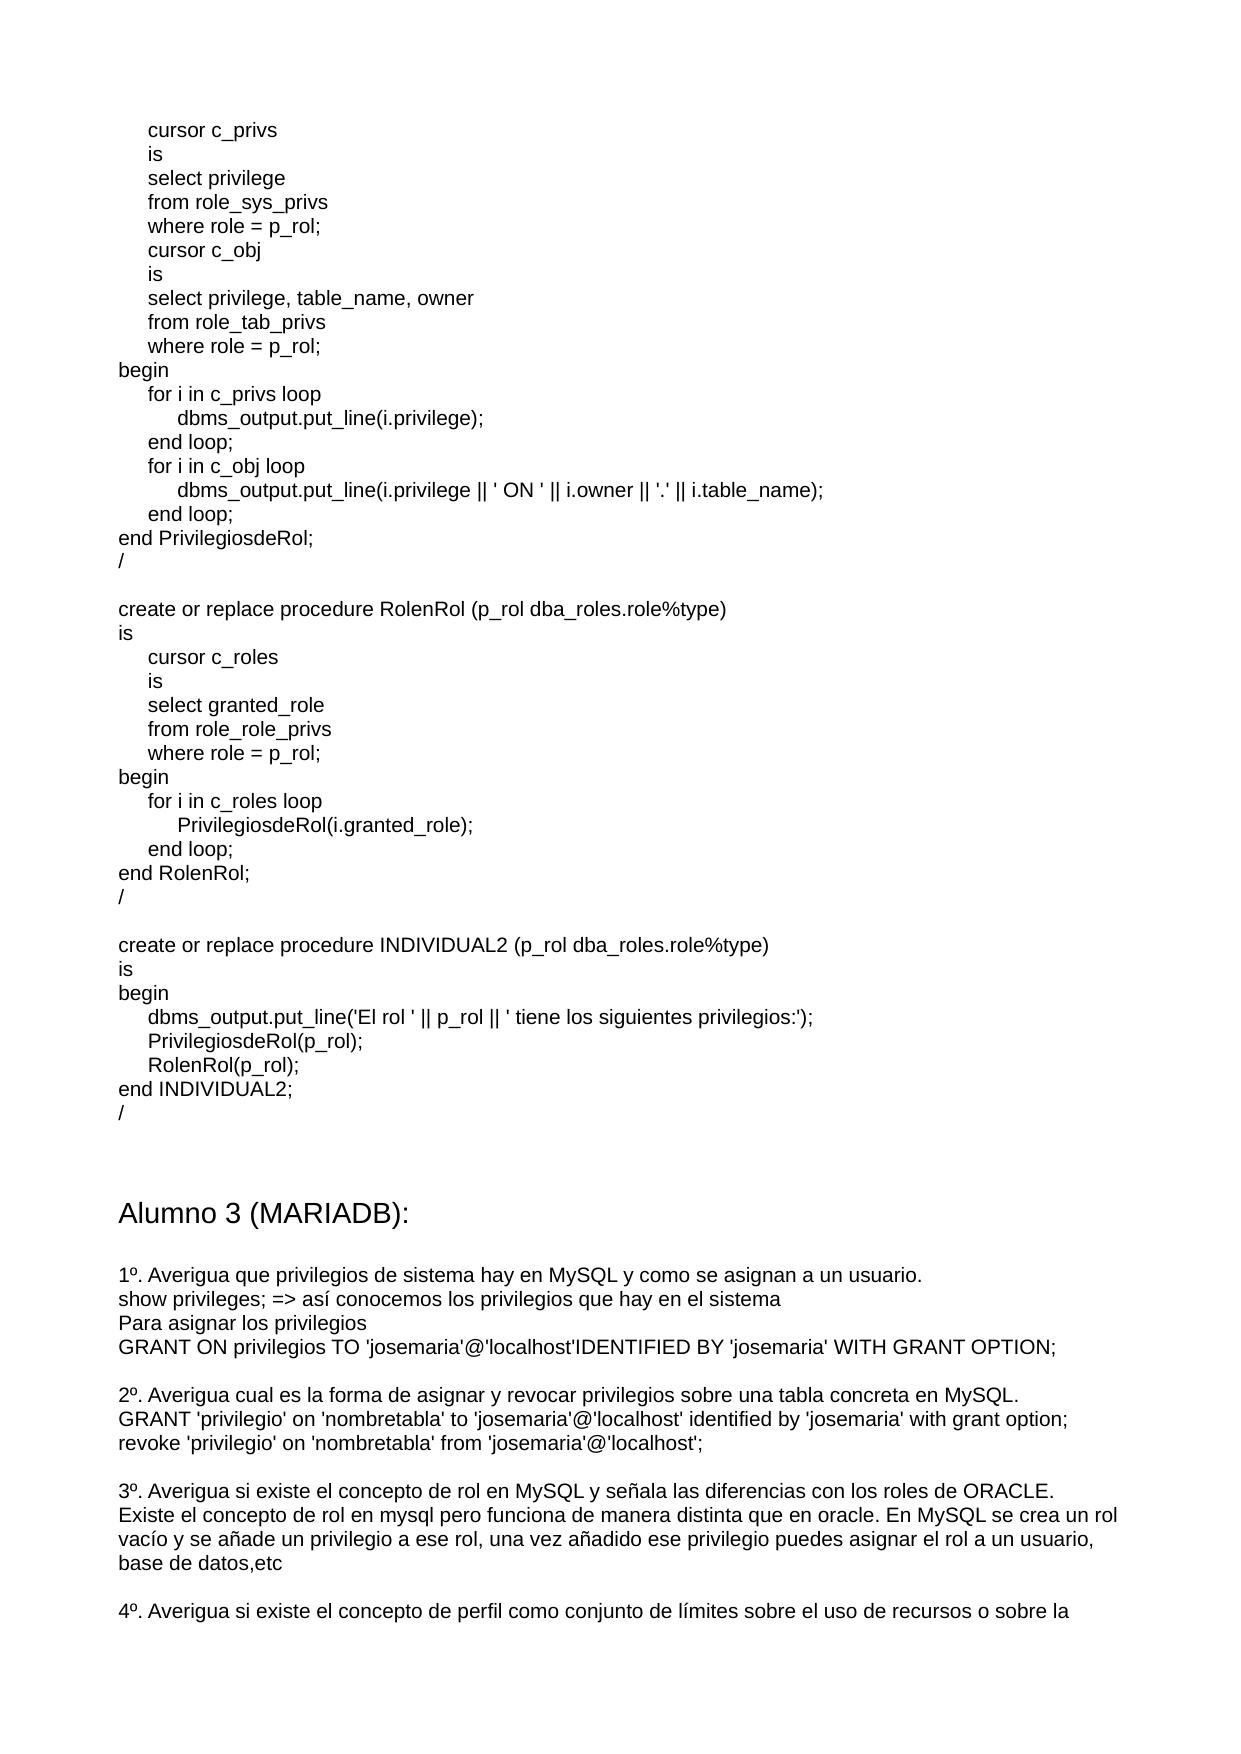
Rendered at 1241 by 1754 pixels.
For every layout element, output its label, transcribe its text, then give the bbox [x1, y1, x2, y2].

text is [118, 142, 1122, 166]
text 1º. Averigua que privilegios de sistema hay en MySQL y como se asignan a un usuario. show privileges; => así conocemos los privilegios que hay en el sistema Para asignar los privilegios GRANT ON privilegios TO 'josemaria'@'localhost'IDENTIFIED BY 'josemaria' WITH GRANT OPTION; 2º. Averigua cual es la forma de asignar y revocar privilegios sobre una tabla concreta en MySQL. GRANT 'privilegio' on 'nombretabla' to 'josemaria'@'localhost' identified by 'josemaria' with grant option; revoke 'privilegio' on 'nombretabla' from 'josemaria'@'localhost'; 3º. Averigua si existe el concepto de rol en MySQL y señala las diferencias con los roles de ORACLE. Existe el concepto de rol en mysql pero funciona de manera distinta que en oracle. En MySQL se crea un rol vacío y se añade un privilegio a ese rol, una vez añadido ese privilegio puedes asignar el rol a un usuario, base de datos,etc 4º. Averigua si existe el concepto de perfil como conjunto de límites sobre el uso de recursos o sobre la [118, 1263, 1122, 1623]
text is [118, 262, 1122, 286]
text from role_tab_privs [118, 310, 1122, 334]
text begin [118, 981, 1122, 1004]
text end loop; [118, 429, 1122, 453]
text cursor c_privs [118, 118, 1122, 142]
text begin [118, 358, 1122, 382]
text select privilege [118, 166, 1122, 190]
text end RolenRol; [118, 861, 1122, 885]
text where role = p_rol; [118, 741, 1122, 765]
text end loop; [118, 837, 1122, 861]
text / [118, 885, 1122, 909]
text dbms_output.put_line(i.privilege || ' ON ' || i.owner || '.' || i.table_name); [118, 477, 1122, 501]
text end INDIVIDUAL2; [118, 1076, 1122, 1100]
text begin [118, 765, 1122, 789]
text is [118, 957, 1122, 981]
text where role = p_rol; [118, 214, 1122, 238]
text cursor c_roles [118, 645, 1122, 669]
text Alumno 3 (MARIADB): [118, 1196, 1122, 1230]
text PrivilegiosdeRol(p_rol); [118, 1028, 1122, 1052]
text for i in c_obj loop [118, 453, 1122, 477]
text create or replace procedure RolenRol (p_rol dba_roles.role%type) [118, 597, 1122, 621]
text create or replace procedure INDIVIDUAL2 (p_rol dba_roles.role%type) [118, 933, 1122, 957]
text is [118, 621, 1122, 645]
text end loop; [118, 501, 1122, 525]
text / [118, 1100, 1122, 1124]
text select granted_role [118, 693, 1122, 717]
text from role_role_privs [118, 717, 1122, 741]
text / [118, 549, 1122, 573]
text is [118, 669, 1122, 693]
text RolenRol(p_rol); [118, 1052, 1122, 1076]
text PrivilegiosdeRol(i.granted_role); [118, 813, 1122, 837]
text from role_sys_privs [118, 190, 1122, 214]
text end PrivilegiosdeRol; [118, 525, 1122, 549]
text cursor c_obj [118, 238, 1122, 262]
text where role = p_rol; [118, 334, 1122, 358]
text dbms_output.put_line('El rol ' || p_rol || ' tiene los siguientes privilegios:'); [118, 1004, 1122, 1028]
text select privilege, table_name, owner [118, 286, 1122, 310]
text for i in c_privs loop [118, 382, 1122, 406]
text for i in c_roles loop [118, 789, 1122, 813]
text dbms_output.put_line(i.privilege); [118, 406, 1122, 429]
